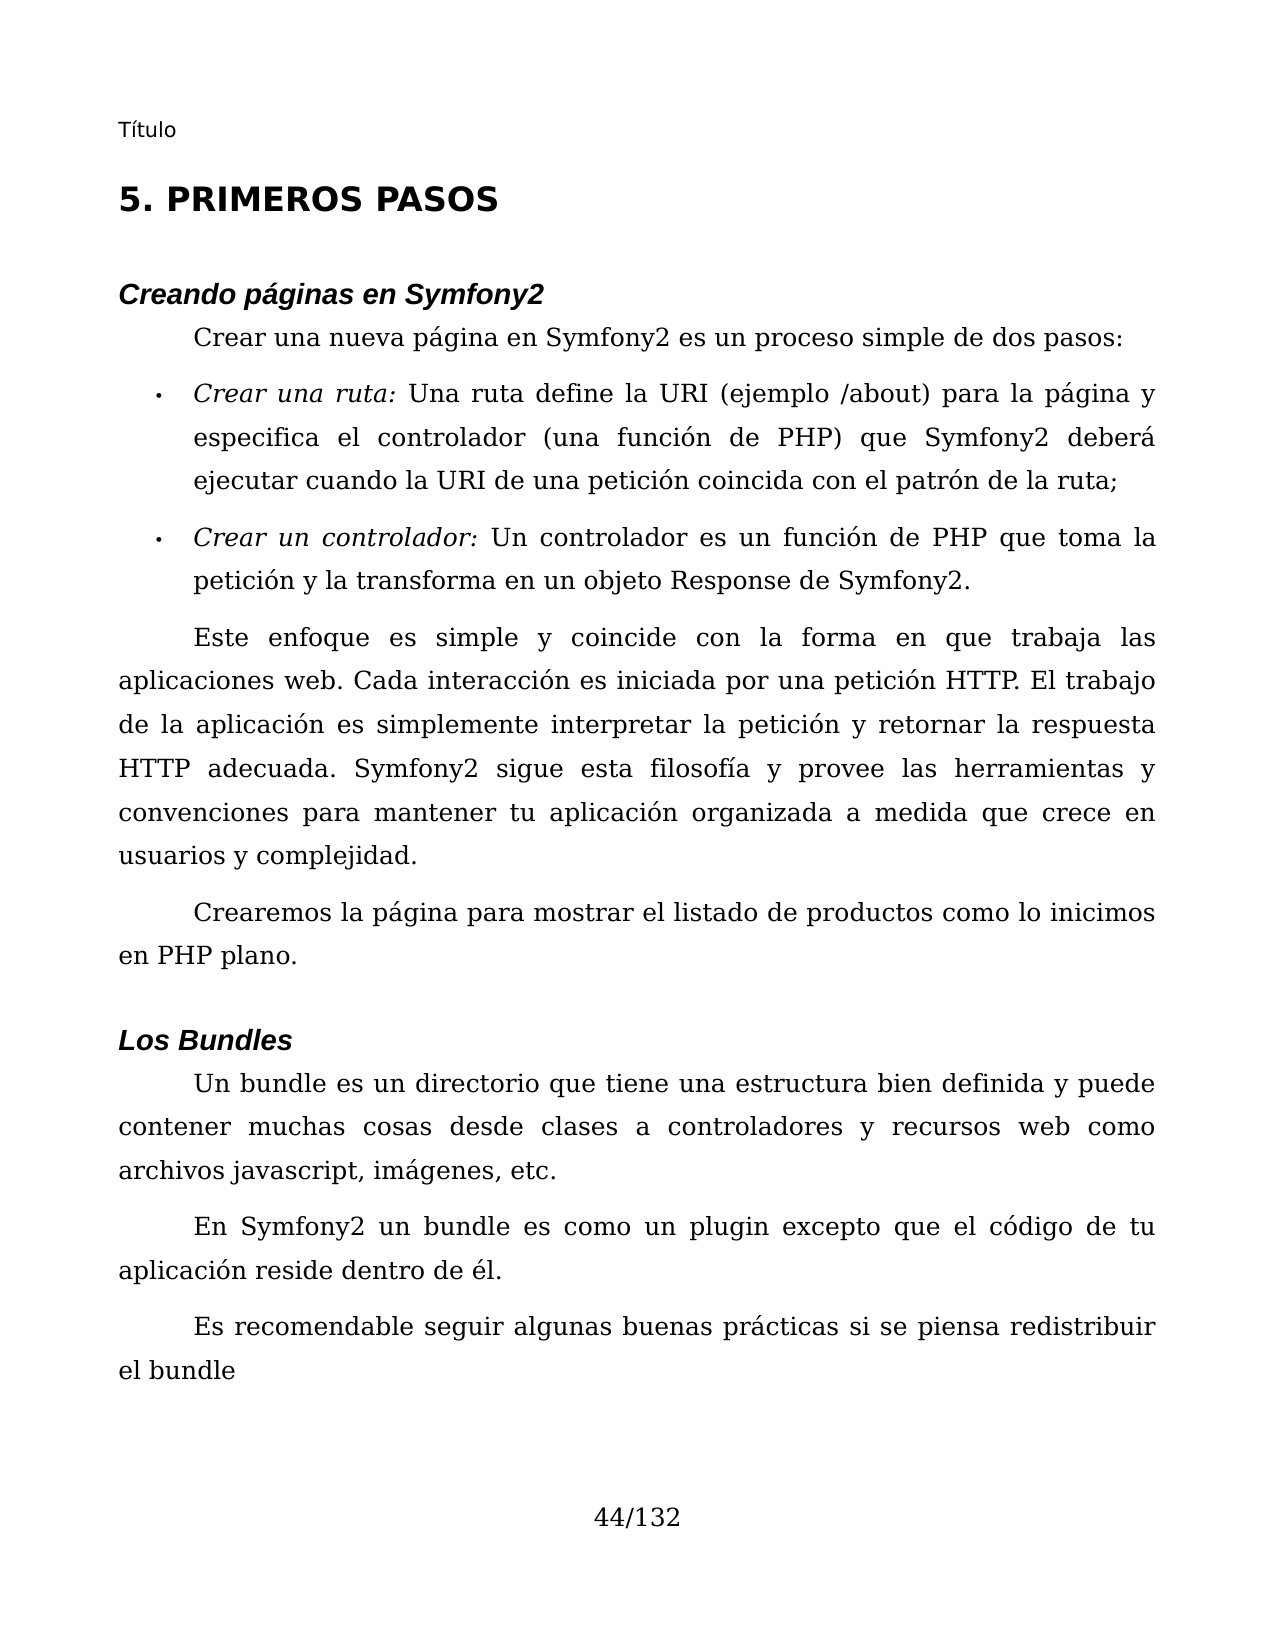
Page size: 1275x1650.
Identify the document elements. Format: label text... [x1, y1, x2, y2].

text Este enfoque es simple y coincide con la forma en que trabaja las aplicaciones web. Cada interacción es iniciada por una petición HTTP. El trabajo de la aplicación es simplemente interpretar la petición y retornar la respuesta HTTP adecuada. Symfony2 sigue esta filosofía y provee las herramientas y convenciones para mantener tu aplicación organizada a medida que crece en usuarios y complejidad. [118, 623, 1157, 871]
text Crear una nueva página en Symfony2 es un proceso simple de dos pasos: [118, 323, 1157, 352]
text Es recomendable seguir algunas buenas prácticas si se piensa redistribuir el bundle [118, 1312, 1157, 1385]
text En Symfony2 un bundle es como un plugin excepto que el código de tu aplicación reside dentro de él. [118, 1212, 1157, 1285]
subtitle Creando páginas en Symfony2 [118, 277, 1157, 310]
subtitle Los Bundles [118, 1023, 1157, 1056]
text Un bundle es un directorio que tiene una estructura bien definida y puede contener muchas cosas desde clases a controladores y recursos web como archivos javascript, imágenes, etc. [118, 1069, 1157, 1185]
list Crear un controlador: Un controlador es un función de PHP que toma la petición y la transforma en un objeto Response de Symfony2. [156, 523, 1157, 596]
text Crearemos la página para mostrar el listado de productos como lo inicimos en PHP plano. [118, 898, 1157, 971]
list Crear una ruta: Una ruta define la URI (ejemplo /about) para la página y especifica el controlador (una función de PHP) que Symfony2 deberá ejecutar cuando la URI de una petición coincida con el patrón de la ruta; [156, 379, 1157, 496]
subtitle 5. PRIMEROS PASOS [118, 181, 1157, 220]
